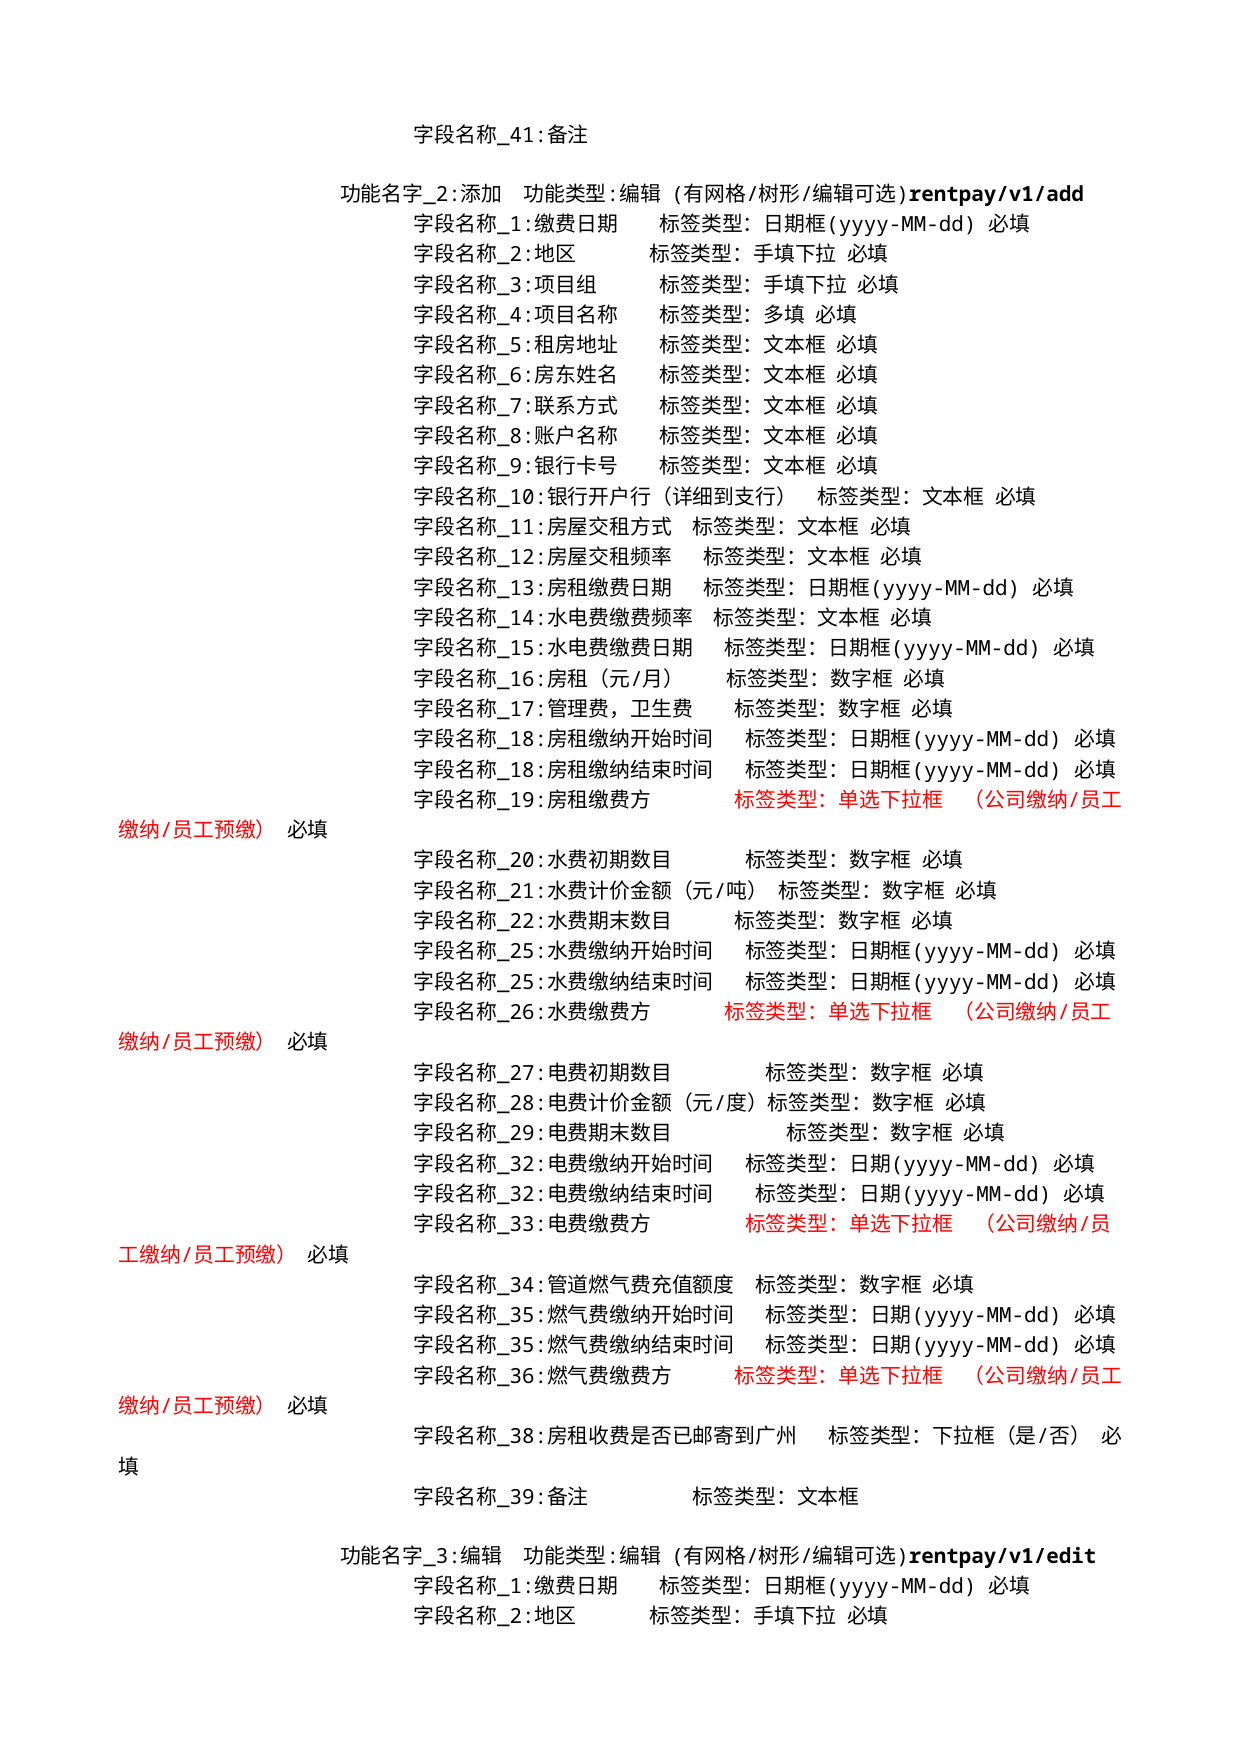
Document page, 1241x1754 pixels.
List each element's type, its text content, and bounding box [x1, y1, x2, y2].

text 字段名称_1:缴费日期 标签类型：日期框(yyyy-MM-dd) 必填 [118, 1569, 1122, 1599]
text 功能名字_2:添加 功能类型:编辑 (有网格/树形/编辑可选)rentpay/v1/add [118, 177, 1122, 207]
text 字段名称_2:地区 标签类型：手填下拉 必填 [118, 1599, 1122, 1630]
text 字段名称_39:备注 标签类型：文本框 [118, 1480, 1122, 1511]
text 字段名称_7:联系方式 标签类型：文本框 必填 [118, 389, 1122, 419]
text 字段名称_32:电费缴纳开始时间 标签类型：日期(yyyy-MM-dd) 必填 [118, 1147, 1122, 1177]
text 字段名称_20:水费初期数目 标签类型：数字框 必填 [118, 844, 1122, 874]
text 字段名称_16:房租（元/月） 标签类型：数字框 必填 [118, 662, 1122, 692]
text 字段名称_15:水电费缴费日期 标签类型：日期框(yyyy-MM-dd) 必填 [118, 632, 1122, 662]
text 字段名称_41:备注 [118, 118, 1122, 148]
text 字段名称_34:管道燃气费充值额度 标签类型：数字框 必填 [118, 1268, 1122, 1298]
text 字段名称_21:水费计价金额（元/吨） 标签类型：数字框 必填 [118, 874, 1122, 904]
text 字段名称_25:水费缴纳结束时间 标签类型：日期框(yyyy-MM-dd) 必填 [118, 965, 1122, 995]
text 字段名称_4:项目名称 标签类型：多填 必填 [118, 298, 1122, 328]
text 字段名称_5:租房地址 标签类型：文本框 必填 [118, 328, 1122, 359]
text 字段名称_10:银行开户行（详细到支行） 标签类型：文本框 必填 [118, 480, 1122, 510]
text 字段名称_26:水费缴费方 标签类型：单选下拉框 （公司缴纳/员工缴纳/员工预缴） 必填 [118, 995, 1122, 1056]
text 字段名称_25:水费缴纳开始时间 标签类型：日期框(yyyy-MM-dd) 必填 [118, 935, 1122, 965]
text 字段名称_33:电费缴费方 标签类型：单选下拉框 （公司缴纳/员工缴纳/员工预缴） 必填 [118, 1207, 1122, 1268]
text 字段名称_32:电费缴纳结束时间 标签类型：日期(yyyy-MM-dd) 必填 [118, 1177, 1122, 1207]
text 字段名称_28:电费计价金额（元/度）标签类型：数字框 必填 [118, 1086, 1122, 1117]
text 字段名称_19:房租缴费方 标签类型：单选下拉框 （公司缴纳/员工缴纳/员工预缴） 必填 [118, 783, 1122, 844]
text 字段名称_18:房租缴纳结束时间 标签类型：日期框(yyyy-MM-dd) 必填 [118, 753, 1122, 783]
text 字段名称_1:缴费日期 标签类型：日期框(yyyy-MM-dd) 必填 [118, 207, 1122, 237]
text 字段名称_12:房屋交租频率 标签类型：文本框 必填 [118, 541, 1122, 571]
text 字段名称_22:水费期末数目 标签类型：数字框 必填 [118, 904, 1122, 935]
text 字段名称_35:燃气费缴纳结束时间 标签类型：日期(yyyy-MM-dd) 必填 [118, 1329, 1122, 1359]
text 字段名称_11:房屋交租方式 标签类型：文本框 必填 [118, 510, 1122, 541]
text 字段名称_27:电费初期数目 标签类型：数字框 必填 [118, 1056, 1122, 1086]
text 字段名称_35:燃气费缴纳开始时间 标签类型：日期(yyyy-MM-dd) 必填 [118, 1298, 1122, 1329]
text 字段名称_36:燃气费缴费方 标签类型：单选下拉框 （公司缴纳/员工缴纳/员工预缴） 必填 [118, 1359, 1122, 1420]
text 字段名称_6:房东姓名 标签类型：文本框 必填 [118, 359, 1122, 389]
text 字段名称_13:房租缴费日期 标签类型：日期框(yyyy-MM-dd) 必填 [118, 571, 1122, 601]
text 字段名称_18:房租缴纳开始时间 标签类型：日期框(yyyy-MM-dd) 必填 [118, 722, 1122, 753]
text 字段名称_14:水电费缴费频率 标签类型：文本框 必填 [118, 601, 1122, 632]
text 字段名称_38:房租收费是否已邮寄到广州 标签类型：下拉框（是/否） 必填 [118, 1420, 1122, 1480]
text 字段名称_8:账户名称 标签类型：文本框 必填 [118, 419, 1122, 450]
text 字段名称_2:地区 标签类型：手填下拉 必填 [118, 237, 1122, 268]
text 字段名称_17:管理费，卫生费 标签类型：数字框 必填 [118, 692, 1122, 722]
text 字段名称_3:项目组 标签类型：手填下拉 必填 [118, 268, 1122, 298]
text 功能名字_3:编辑 功能类型:编辑 (有网格/树形/编辑可选)rentpay/v1/edit [118, 1539, 1122, 1569]
text 字段名称_29:电费期末数目 标签类型：数字框 必填 [118, 1117, 1122, 1147]
text 字段名称_9:银行卡号 标签类型：文本框 必填 [118, 450, 1122, 480]
